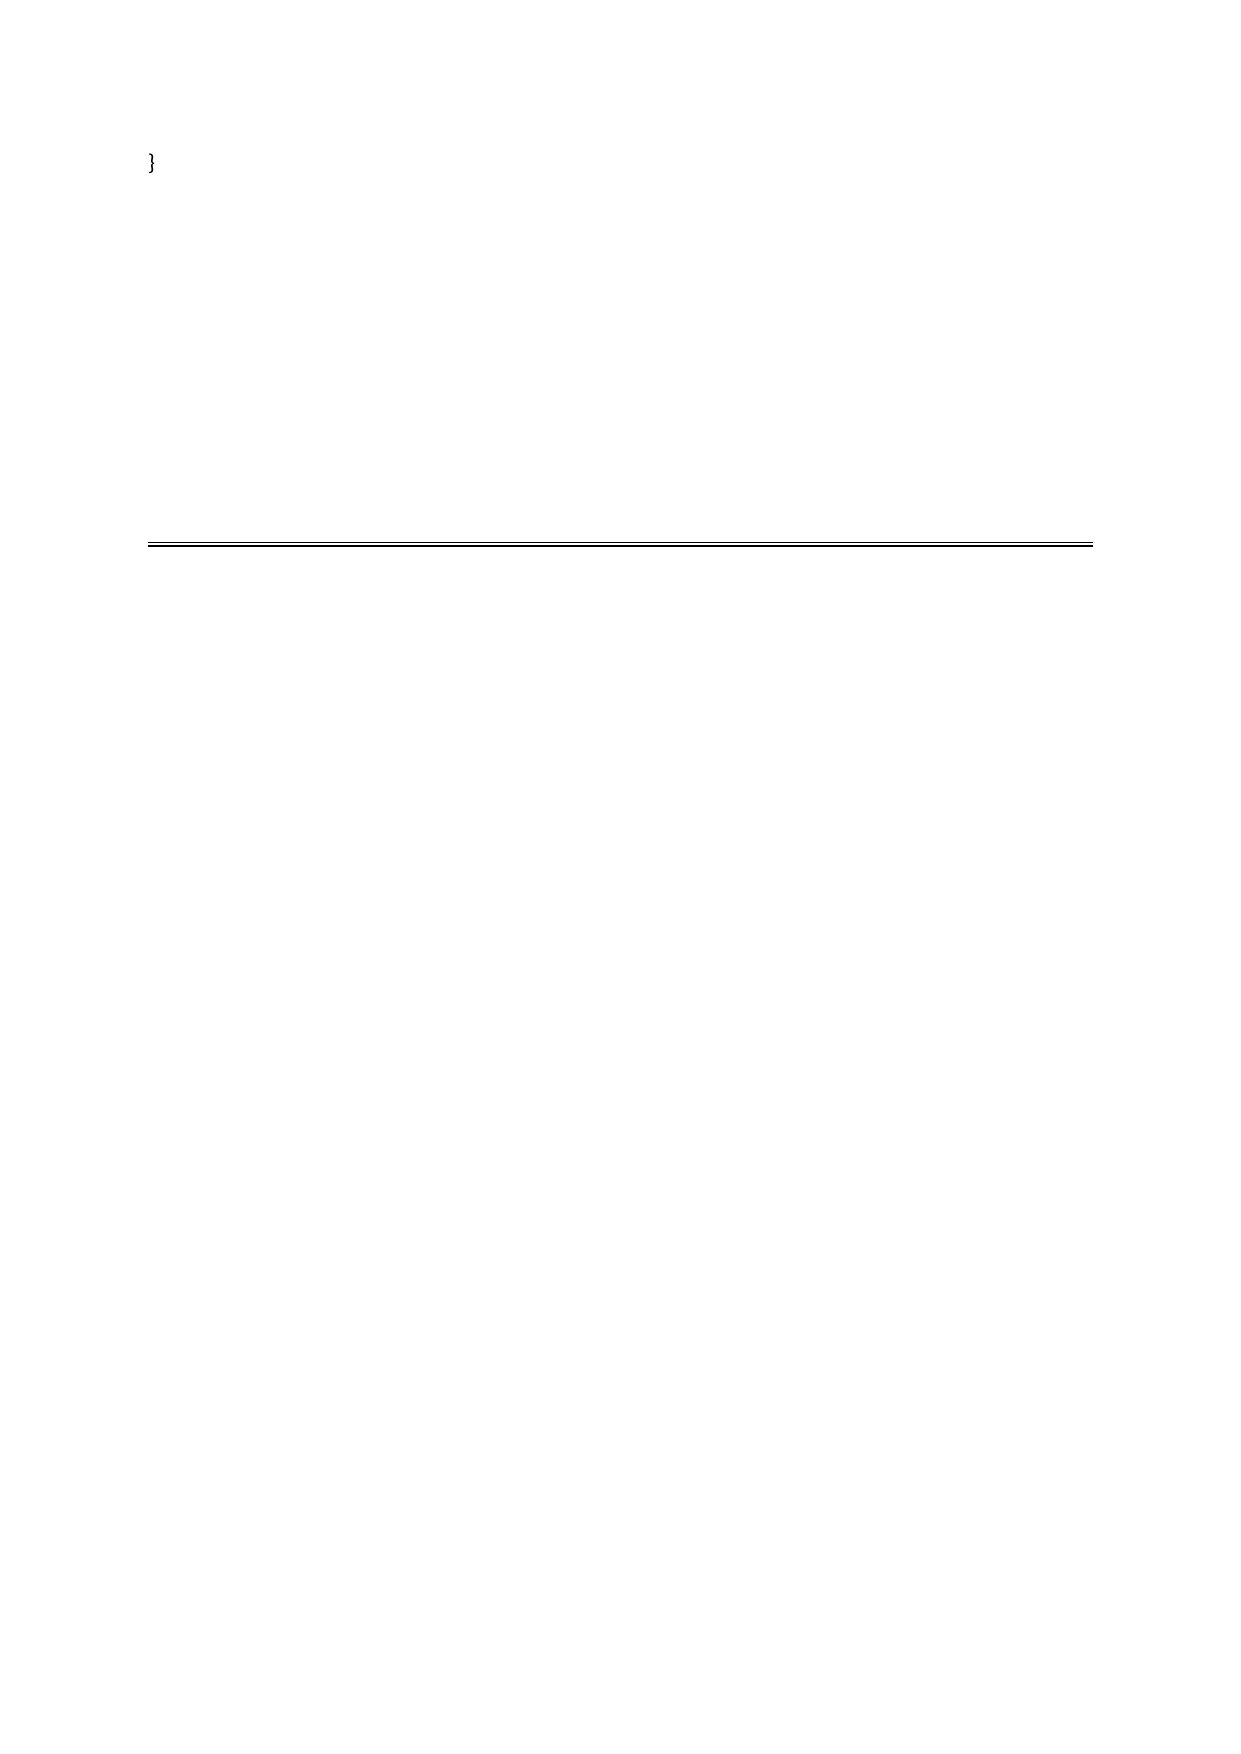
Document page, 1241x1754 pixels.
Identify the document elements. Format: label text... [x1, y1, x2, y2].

text } [148, 148, 1093, 176]
